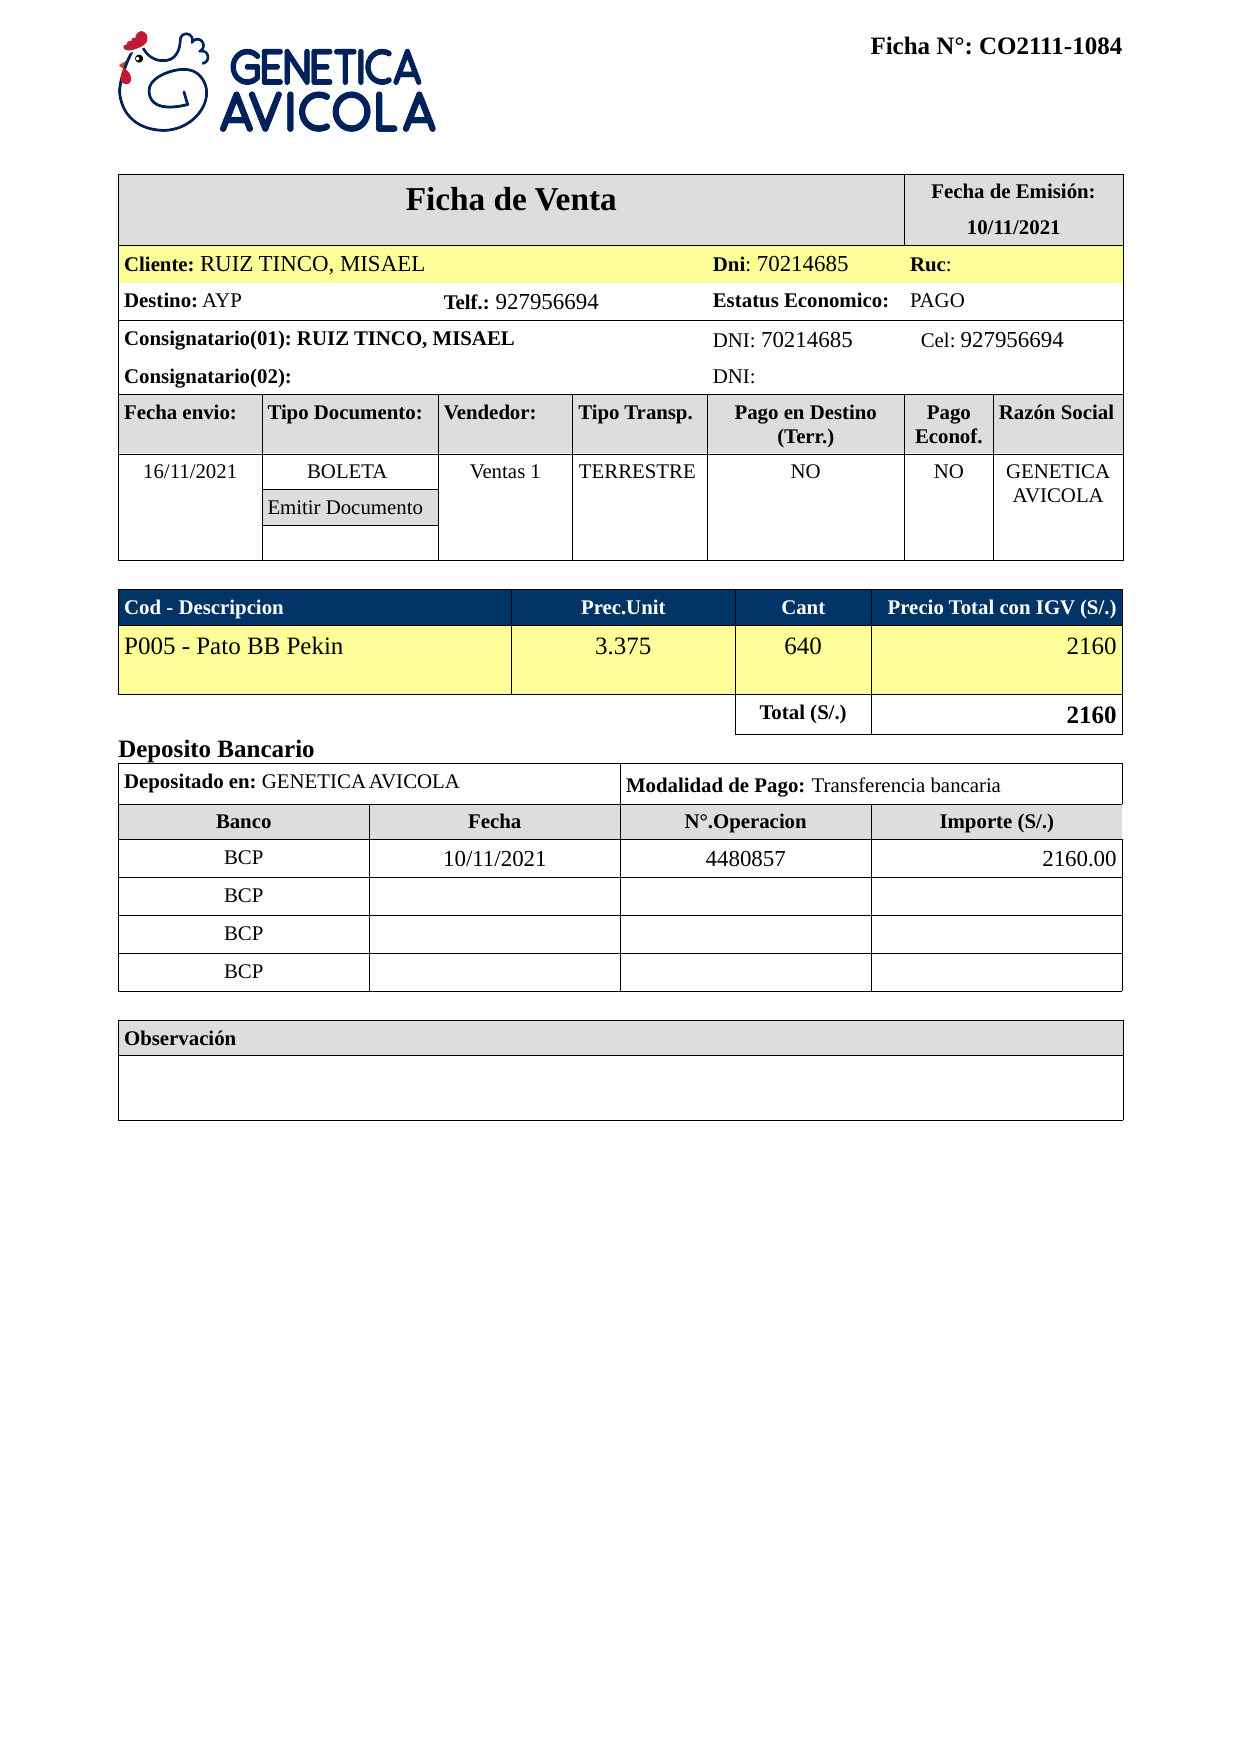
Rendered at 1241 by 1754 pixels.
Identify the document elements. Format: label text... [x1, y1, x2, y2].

table_cell BOLETA [263, 455, 438, 489]
table_cell NO [708, 455, 904, 560]
table_cell Consignatario(01): RUIZ TINCO, MISAEL [119, 321, 707, 358]
table_cell Consignatario(02): [119, 358, 707, 394]
table_cell 2160 [872, 626, 1122, 694]
table_cell Vendedor: [439, 395, 572, 453]
table_cell [511, 695, 735, 734]
table_cell Ventas 1 [439, 455, 572, 560]
table_cell 10/11/2021 [905, 209, 1123, 245]
table_cell 2160 [872, 695, 1122, 734]
table_cell Pago Econof. [905, 395, 993, 453]
table_cell 10/11/2021 [370, 840, 620, 877]
table_cell [621, 878, 871, 915]
table_header Observación [119, 1021, 1123, 1055]
table_cell BCP [119, 916, 369, 953]
table_cell Importe (S/.) [872, 805, 1122, 839]
table_cell [263, 526, 438, 560]
table_cell DNI: [707, 358, 1123, 394]
table_cell 2160.00 [872, 840, 1122, 877]
table_cell [370, 878, 620, 915]
table_cell Telf.: 927956694 [438, 283, 707, 320]
table_header Modalidad de Pago: Transferencia bancaria [621, 764, 1122, 803]
table_cell [872, 878, 1122, 915]
table_cell PAGO [904, 283, 1123, 320]
table_cell P005 - Pato BB Pekin [119, 626, 511, 694]
table_header Prec.Unit [512, 590, 735, 625]
table_header Cod - Descripcion [119, 590, 511, 625]
table_cell TERRESTRE [573, 455, 707, 560]
table_cell Estatus Economico: [707, 283, 904, 320]
table_cell [370, 954, 620, 991]
table_cell [370, 916, 620, 953]
table_cell Tipo Transp. [573, 395, 707, 453]
table_cell Cel: 927956694 [915, 321, 1123, 358]
table_cell [119, 1056, 1123, 1119]
table_cell 16/11/2021 [119, 455, 262, 560]
table_cell Tipo Documento: [263, 395, 438, 453]
table_cell Fecha envio: [119, 395, 262, 453]
table_cell NO [905, 455, 993, 560]
table_header Depositado en: GENETICA AVICOLA [119, 764, 620, 803]
table_cell BCP [119, 840, 369, 877]
table_cell [621, 916, 871, 953]
table_header Fecha de Emisión: [905, 175, 1123, 209]
table_cell [872, 954, 1122, 991]
table_cell BCP [119, 878, 369, 915]
table_cell BCP [119, 954, 369, 991]
picture [118, 31, 436, 132]
table_cell 4480857 [621, 840, 871, 877]
table_header Ficha de Venta [119, 175, 904, 245]
table_cell 640 [736, 626, 871, 694]
table_cell [118, 695, 511, 734]
table_cell Cliente: RUIZ TINCO, MISAEL [119, 246, 707, 283]
table_cell Banco [119, 805, 369, 839]
text Deposito Bancario [118, 734, 1122, 763]
table_cell [872, 916, 1122, 953]
table_header Precio Total con IGV (S/.) [872, 590, 1122, 625]
table_cell Ruc: [904, 246, 1123, 283]
table_cell Dni: 70214685 [707, 246, 904, 283]
table_cell Emitir Documento [263, 490, 438, 525]
table_cell 3.375 [512, 626, 735, 694]
table_cell N°.Operacion [621, 805, 871, 839]
table_cell [621, 954, 871, 991]
table_cell Total (S/.) [736, 695, 871, 734]
table_cell Destino: AYP [119, 283, 438, 320]
table_header Cant [736, 590, 871, 625]
table_cell Fecha [370, 805, 620, 839]
table_cell GENETICA AVICOLA [994, 455, 1123, 560]
table_cell DNI: 70214685 [707, 321, 915, 358]
table_cell Pago en Destino (Terr.) [708, 395, 904, 453]
table_cell Razón Social [994, 395, 1123, 453]
